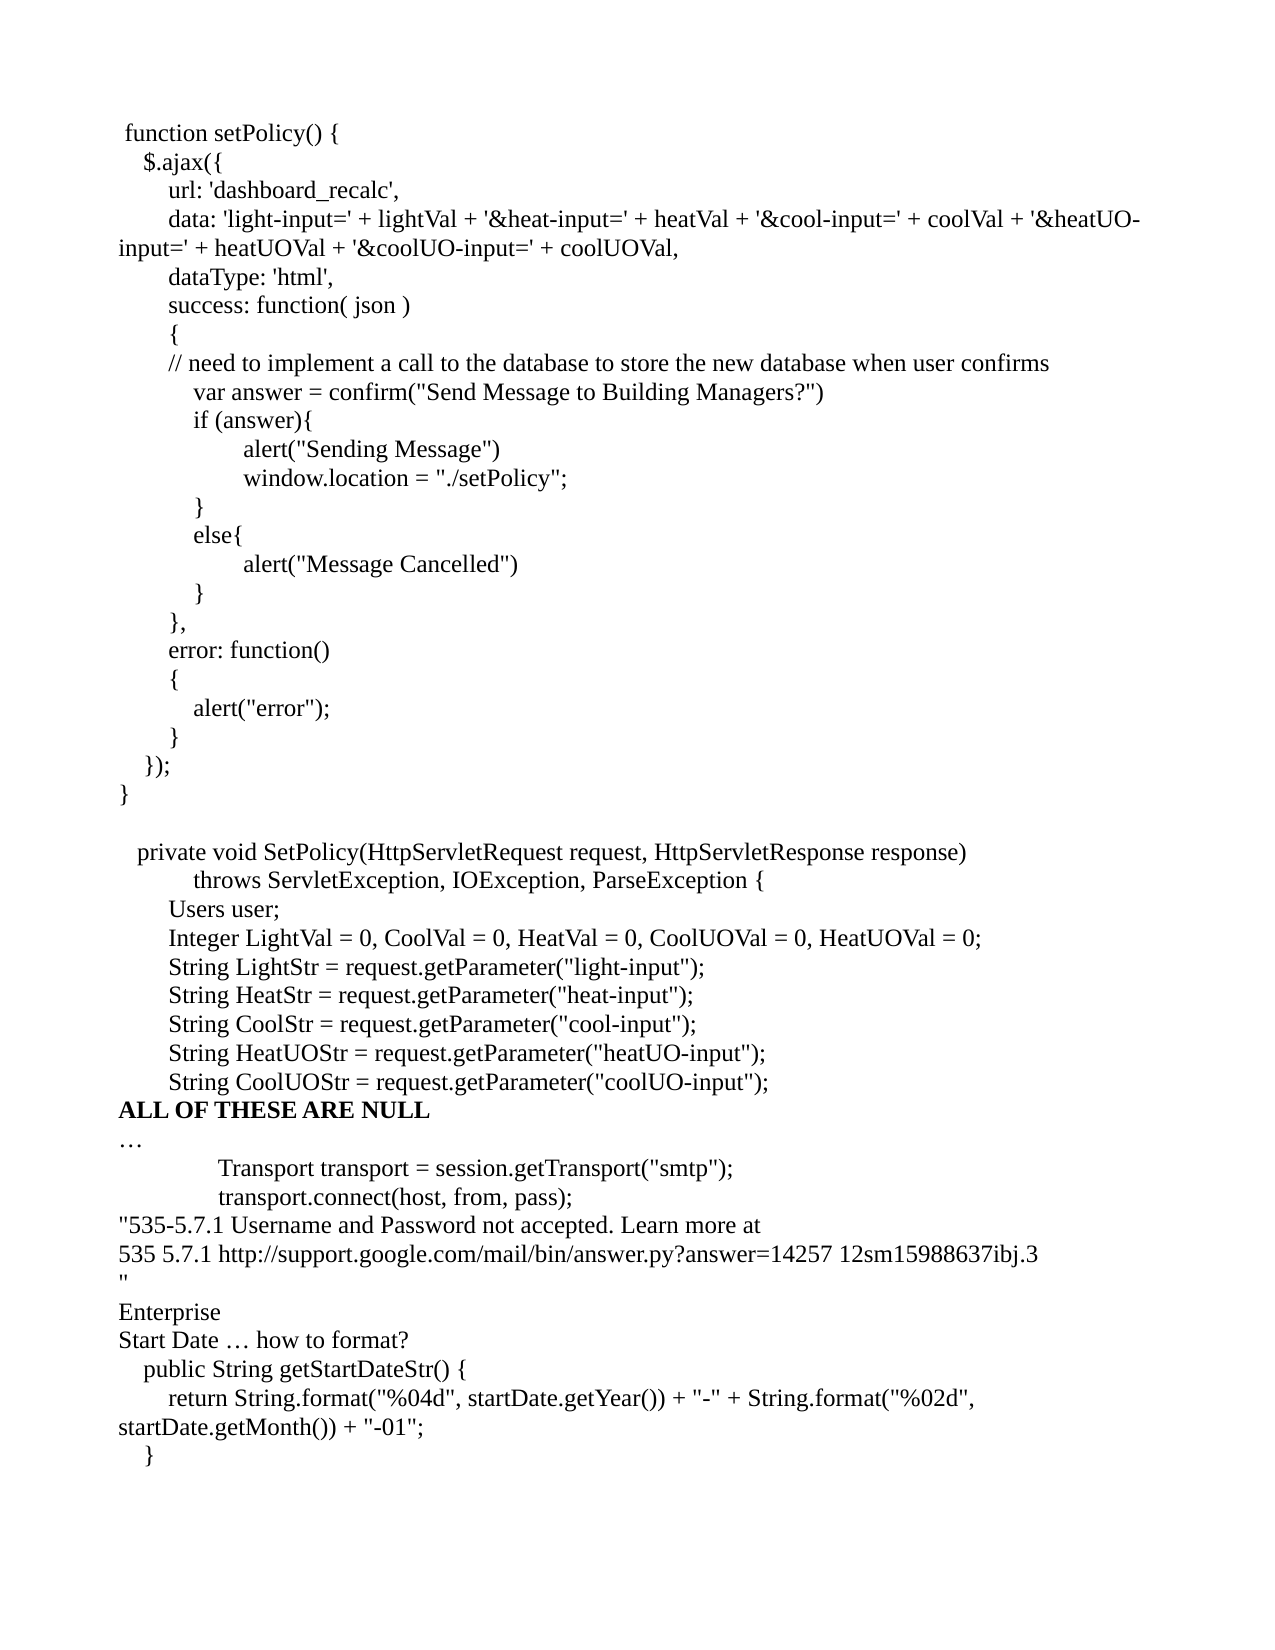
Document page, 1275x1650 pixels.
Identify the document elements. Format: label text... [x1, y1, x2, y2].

text function setPolicy() { [118, 118, 1157, 147]
text return String.format("%04d", startDate.getYear()) + "-" + String.format("%02d", startDate.getMonth()) + "-01"; [118, 1383, 1157, 1441]
text String CoolStr = request.getParameter("cool-input"); [118, 1009, 1157, 1038]
text } [118, 578, 1157, 607]
text throws ServletException, IOException, ParseException { [118, 866, 1157, 894]
text alert("Sending Message") [118, 434, 1157, 463]
text data: 'light-input=' + lightVal + '&heat-input=' + heatVal + '&cool-input=' + coolVal + '&heatUO-input=' + heatUOVal + '&coolUO-input=' + coolUOVal, [118, 204, 1157, 262]
text $.ajax({ [118, 147, 1157, 176]
text Users user; [118, 894, 1157, 923]
text ALL OF THESE ARE NULL [118, 1096, 1157, 1124]
text String LightStr = request.getParameter("light-input"); [118, 952, 1157, 981]
text " [118, 1268, 1157, 1297]
text dataType: 'html', [118, 262, 1157, 291]
text { [118, 319, 1157, 348]
text { [118, 664, 1157, 693]
text 535 5.7.1 http://support.google.com/mail/bin/answer.py?answer=14257 12sm15988637ibj.3 [118, 1239, 1157, 1268]
text } [118, 722, 1157, 751]
text var answer = confirm("Send Message to Building Managers?") [118, 377, 1157, 406]
text else{ [118, 521, 1157, 549]
text transport.connect(host, from, pass); [118, 1182, 1157, 1211]
text }, [118, 607, 1157, 636]
text String HeatUOStr = request.getParameter("heatUO-input"); [118, 1038, 1157, 1067]
text alert("error"); [118, 693, 1157, 722]
text … [118, 1124, 1157, 1153]
text String CoolUOStr = request.getParameter("coolUO-input"); [118, 1067, 1157, 1096]
text success: function( json ) [118, 291, 1157, 319]
text if (answer){ [118, 406, 1157, 434]
text url: 'dashboard_recalc', [118, 176, 1157, 204]
text Enterprise [118, 1297, 1157, 1326]
text private void SetPolicy(HttpServletRequest request, HttpServletResponse response) [118, 837, 1157, 866]
text Start Date … how to format? [118, 1326, 1157, 1354]
text alert("Message Cancelled") [118, 549, 1157, 578]
text // need to implement a call to the database to store the new database when user confirms [118, 348, 1157, 377]
text }); [118, 751, 1157, 779]
text Integer LightVal = 0, CoolVal = 0, HeatVal = 0, CoolUOVal = 0, HeatUOVal = 0; [118, 923, 1157, 952]
text "535-5.7.1 Username and Password not accepted. Learn more at [118, 1211, 1157, 1239]
text } [118, 492, 1157, 521]
text Transport transport = session.getTransport("smtp"); [118, 1153, 1157, 1182]
text error: function() [118, 636, 1157, 664]
text } [118, 1441, 1157, 1469]
text } [118, 779, 1157, 808]
text public String getStartDateStr() { [118, 1354, 1157, 1383]
text window.location = "./setPolicy"; [118, 463, 1157, 492]
text String HeatStr = request.getParameter("heat-input"); [118, 981, 1157, 1009]
